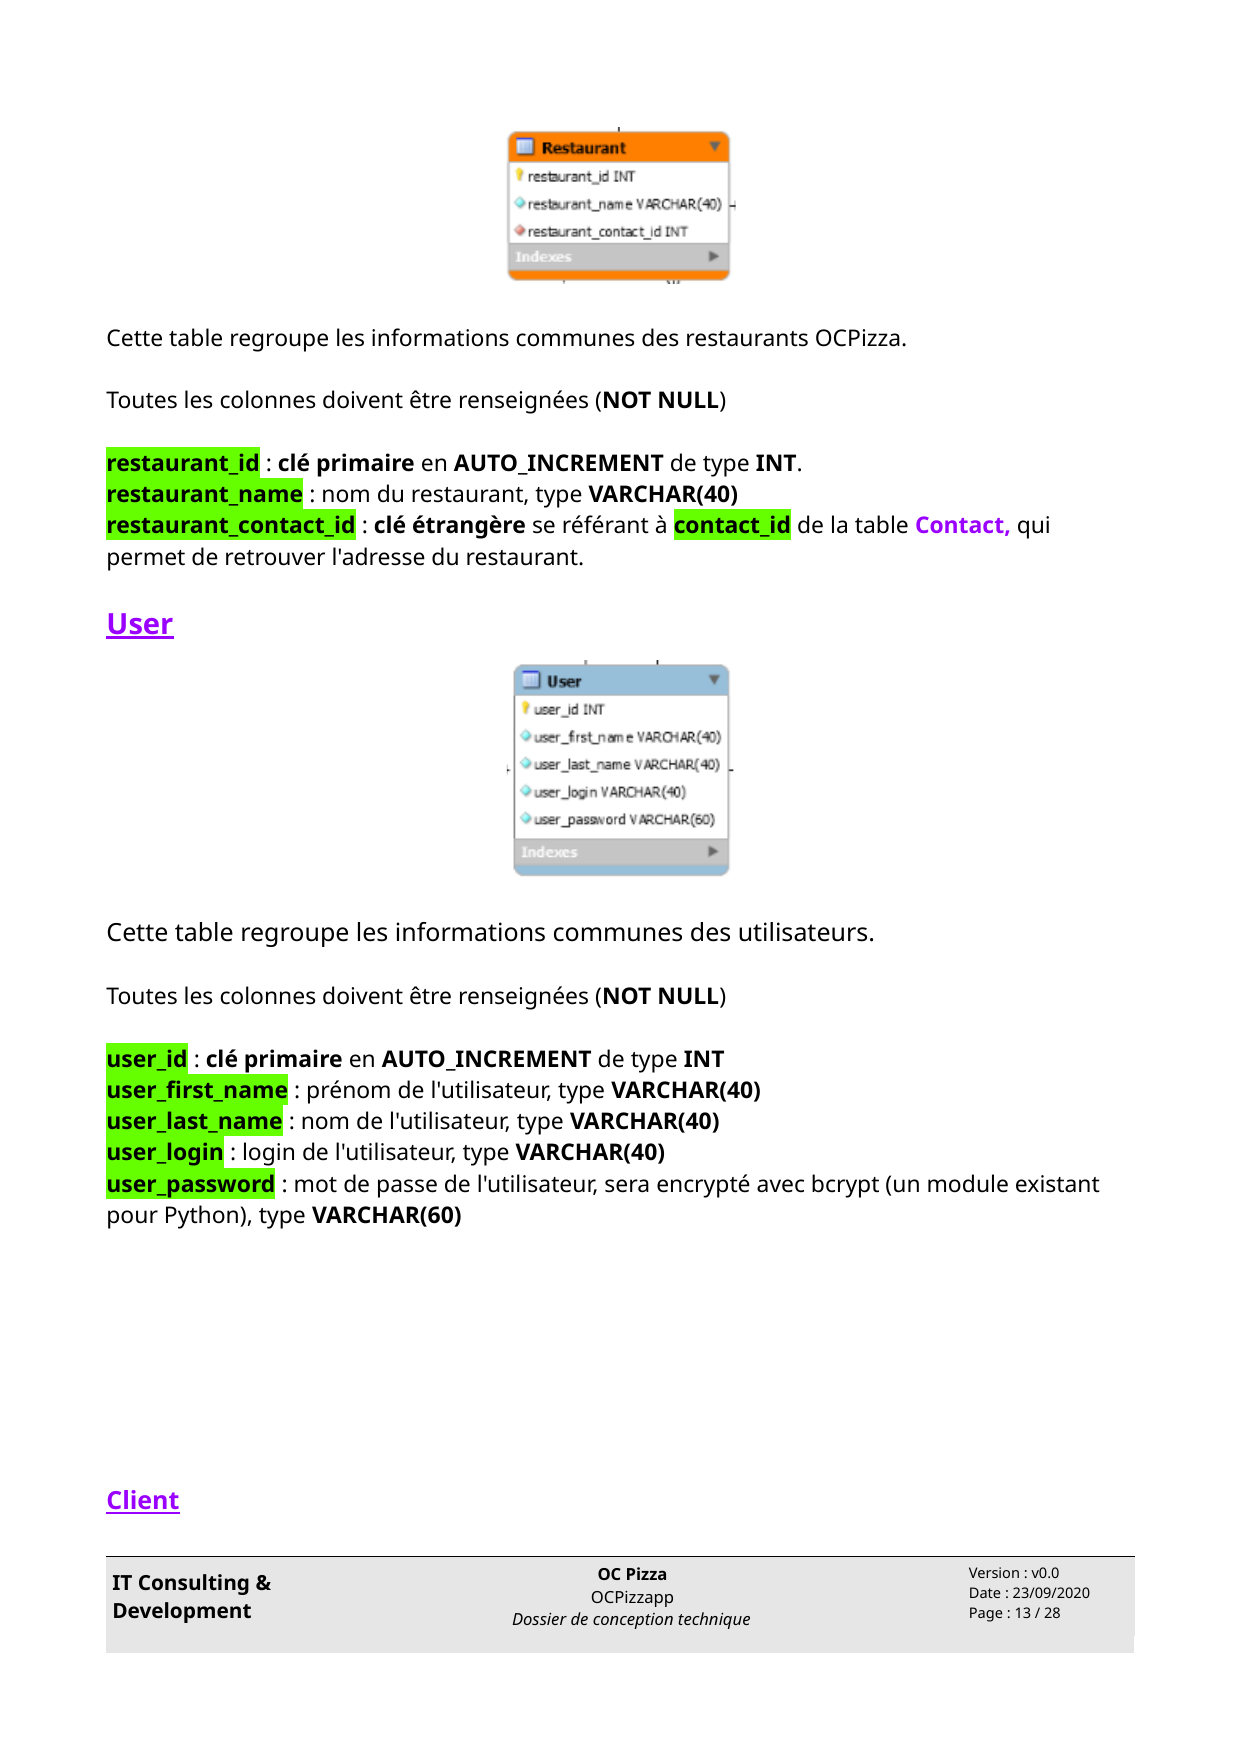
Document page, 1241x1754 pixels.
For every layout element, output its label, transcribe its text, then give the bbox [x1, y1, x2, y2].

text Cette table regroupe les informations communes des restaurants OCPizza. [106, 322, 1134, 353]
text restaurant_name : nom du restaurant, type VARCHAR(40) [106, 478, 1134, 509]
text Toutes les colonnes doivent être renseignées (NOT NULL) [106, 980, 1134, 1011]
text Cette table regroupe les informations communes des utilisateurs. [106, 915, 1134, 949]
text user_id : clé primaire en AUTO_INCREMENT de type INT [106, 1043, 1134, 1074]
text user_password : mot de passe de l'utilisateur, sera encrypté avec bcrypt (un module existant pour Python), type VARCHAR(60) [106, 1168, 1134, 1230]
picture [506, 660, 734, 881]
text Client [106, 1483, 1134, 1517]
text Toutes les colonnes doivent être renseignées (NOT NULL) [106, 384, 1134, 415]
text restaurant_contact_id : clé étrangère se référant à contact_id de la table Contact, qui permet de retrouver l'adresse du restaurant. [106, 509, 1134, 572]
text User [106, 603, 1134, 643]
text restaurant_id : clé primaire en AUTO_INCREMENT de type INT. [106, 447, 1134, 478]
text user_last_name : nom de l'utilisateur, type VARCHAR(40) [106, 1105, 1134, 1136]
text user_first_name : prénom de l'utilisateur, type VARCHAR(40) [106, 1074, 1134, 1105]
picture [504, 127, 736, 284]
text user_login : login de l'utilisateur, type VARCHAR(40) [106, 1136, 1134, 1168]
